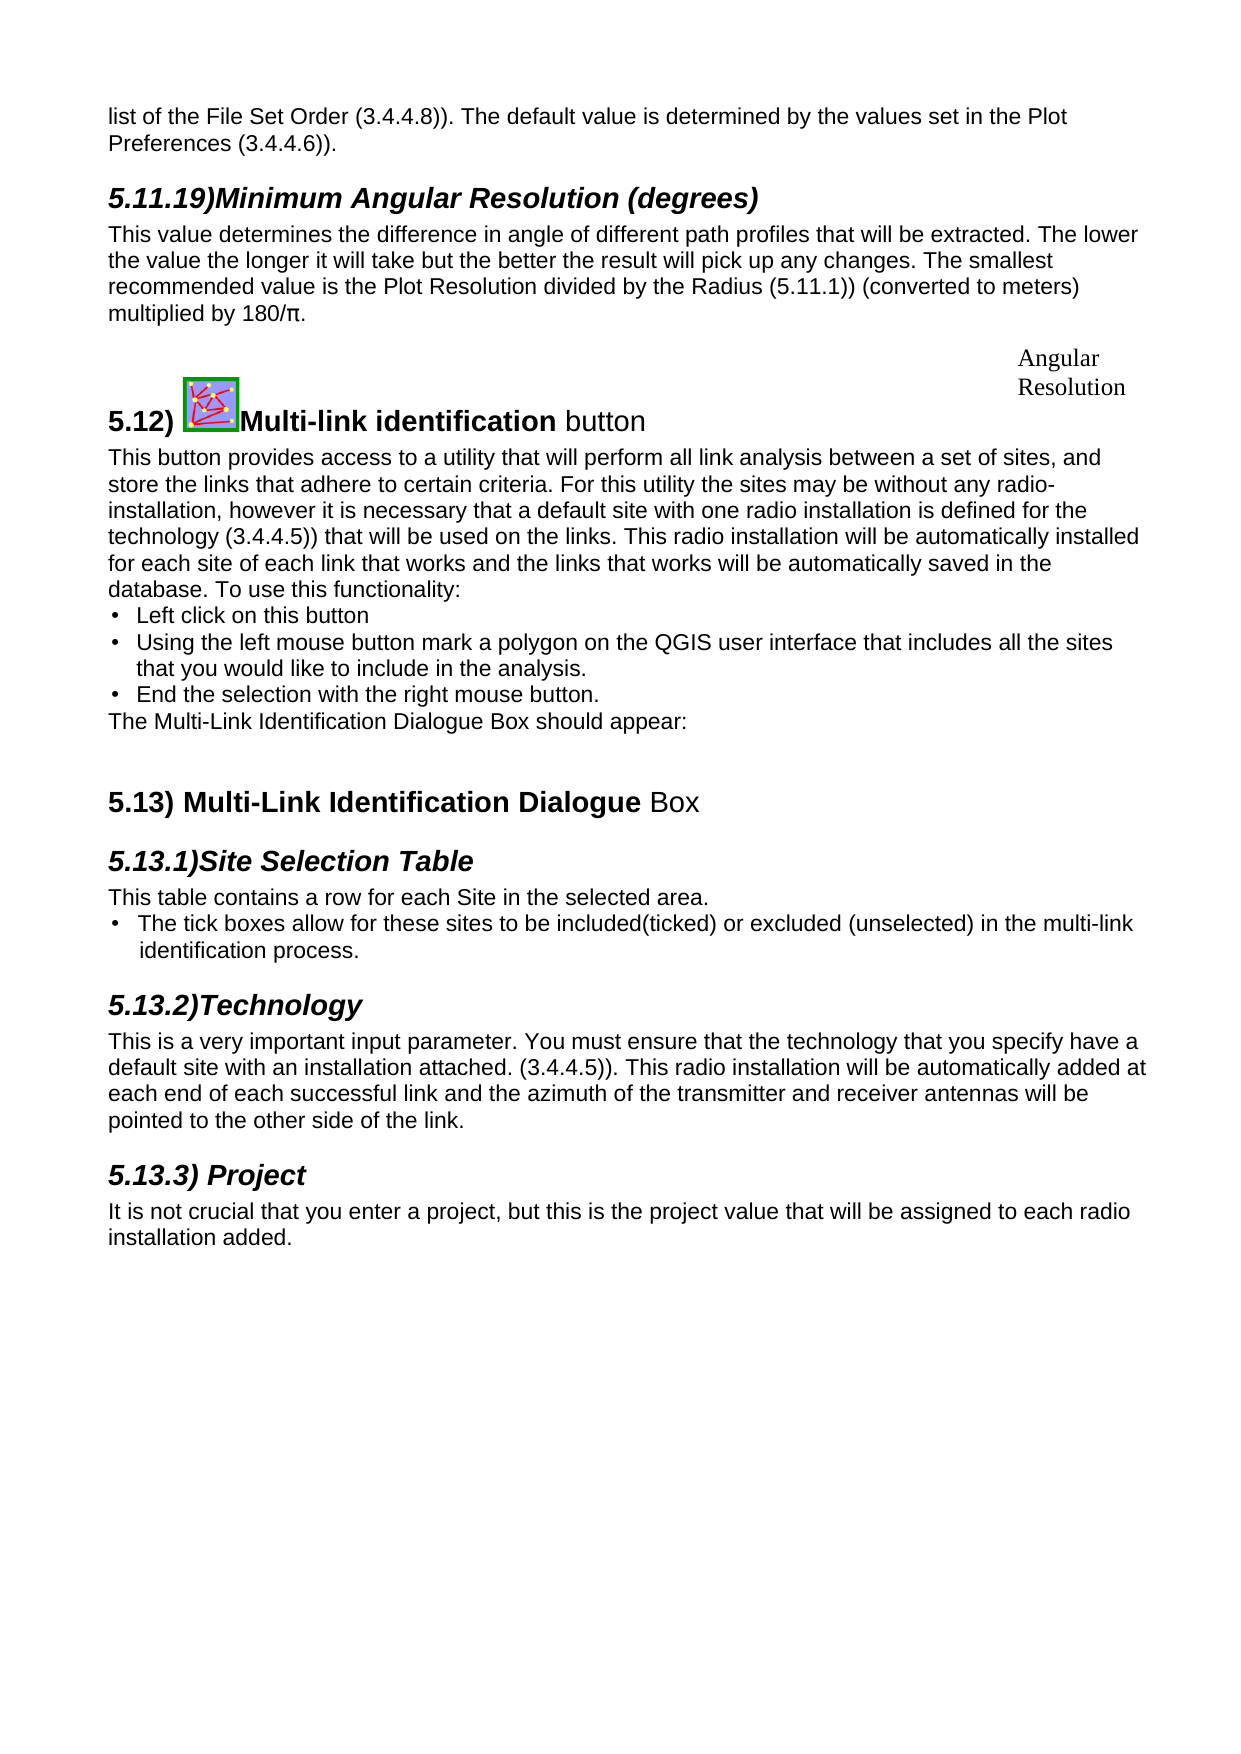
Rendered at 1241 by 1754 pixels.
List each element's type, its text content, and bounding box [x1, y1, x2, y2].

text This value determines the difference in angle of different path profiles that will be extracted. The lower the value the longer it will take but the better the result will pick up any changes. The smallest recommended value is the Plot Resolution divided by the Radius (5.11.1) (converted to meters) multiplied by 180/π. [108, 221, 1156, 327]
picture [182, 377, 240, 432]
list Using the left mouse button mark a polygon on the QGIS user interface that includes all the sites that you would like to include in the analysis. [111, 629, 1156, 681]
subtitle Multi-Link Identification Dialogue Box [108, 786, 1156, 819]
text This button provides access to a utility that will perform all link analysis between a set of sites, and store the links that adhere to certain criteria. For this utility the sites may be without any radio-installation, however it is necessary that a default site with one radio installation is defined for the technology (3.4.4.5) that will be used on the links. This radio installation will be automatically installed for each site of each link that works and the links that works will be automatically saved in the database. To use this functionality: [108, 444, 1156, 602]
text The Multi-Link Identification Dialogue Box should appear: [108, 708, 1156, 734]
subtitle Project [108, 1158, 1156, 1192]
text It is not crucial that you enter a project, but this is the project value that will be assigned to each radio installation added. [108, 1198, 1156, 1251]
list The tick boxes allow for these sites to be included(ticked) or excluded (unselected) in the multi-link identification process. [111, 910, 1156, 963]
list End the selection with the right mouse button. [111, 681, 1156, 708]
subtitle Minimum Angular Resolution (degrees) [108, 181, 1156, 214]
text This value determines the resolution at which points along a path profile will be sampled from the raster files. The recommended value for the plot resolution is the lowest resolution or the resolution of the first file of the loaded raster files that is in the list of the File Set Order (3.4.4.8). The default value is determined by the values set in the Plot Preferences (3.4.4.6). [108, 103, 1156, 156]
subtitle Technology [108, 988, 1156, 1021]
text This is a very important input parameter. You must ensure that the technology that you specify have a default site with an installation attached. (3.4.4.5). This radio installation will be automatically added at each end of each successful link and the azimuth of the transmitter and receiver antennas will be pointed to the other side of the link. [108, 1028, 1156, 1133]
list Left click on this button [111, 602, 1156, 629]
subtitle Multi-link identification button [108, 378, 1156, 438]
text This table contains a row for each Site in the selected area. [108, 884, 1156, 910]
subtitle Site Selection Table [108, 844, 1156, 878]
